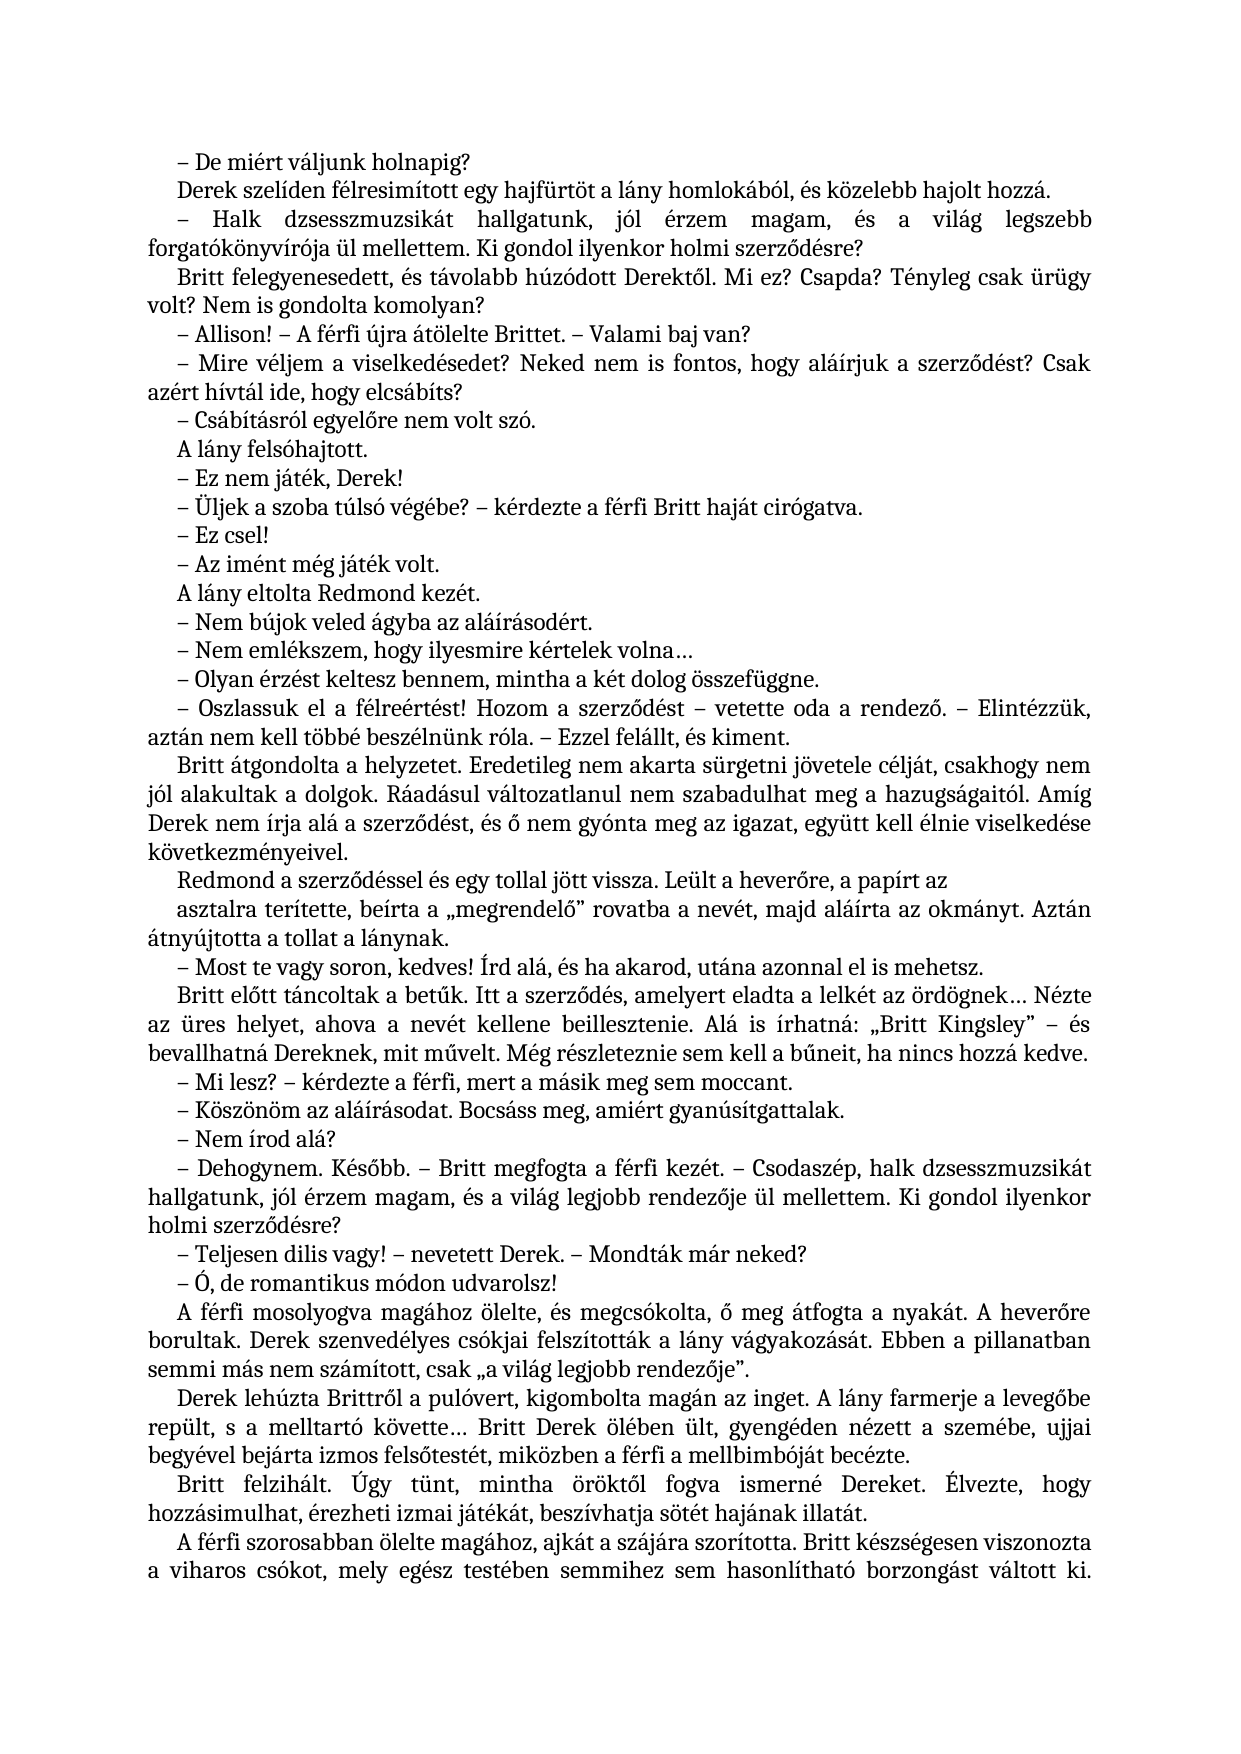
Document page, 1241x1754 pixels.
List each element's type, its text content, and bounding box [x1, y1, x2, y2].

text – Csábításról egyelőre nem volt szó. [148, 406, 1093, 435]
text – Az imént még játék volt. [148, 550, 1093, 579]
text Redmond a szerződéssel és egy tollal jött vissza. Leült a heverőre, a papírt az [148, 866, 1093, 895]
text A férfi mosolyogva magához ölelte, és megcsókolta, ő meg átfogta a nyakát. A heverőre borultak. Derek szenvedélyes csókjai felszították a lány vágyakozását. Ebben a pillanatban semmi más nem számított, csak „a világ legjobb rendezője”. [148, 1298, 1093, 1384]
text – Teljesen dilis vagy! – nevetett Derek. – Mondták már neked? [148, 1240, 1093, 1269]
text Britt felzihált. Úgy tünt, mintha öröktől fogva ismerné Dereket. Élvezte, hogy hozzásimulhat, érezheti izmai játékát, beszívhatja sötét hajának illatát. [148, 1470, 1093, 1528]
text A lány felsóhajtott. [148, 435, 1093, 464]
text – Nem emlékszem, hogy ilyesmire kértelek volna… [148, 636, 1093, 665]
text – Mi lesz? – kérdezte a férfi, mert a másik meg sem moccant. [148, 1068, 1093, 1096]
text – Dehogynem. Később. – Britt megfogta a férfi kezét. – Csodaszép, halk dzsesszmuzsikát hallgatunk, jól érzem magam, és a világ legjobb rendezője ül mellettem. Ki gondol ilyenkor holmi szerződésre? [148, 1154, 1093, 1240]
text – Ez nem játék, Derek! [148, 464, 1093, 493]
text – Ez csel! [148, 521, 1093, 550]
text – Oszlassuk el a félreértést! Hozom a szerződést – vetette oda a rendező. – Elintézzük, aztán nem kell többé beszélnünk róla. – Ezzel felállt, és kiment. [148, 694, 1093, 751]
text Britt előtt táncoltak a betűk. Itt a szerződés, amelyert eladta a lelkét az ördögnek… Nézte az üres helyet, ahova a nevét kellene beillesztenie. Alá is írhatná: „Britt Kingsley” – és bevallhatná Dereknek, mit művelt. Még részleteznie sem kell a bűneit, ha nincs hozzá kedve. [148, 981, 1093, 1068]
text A férfi szorosabban ölelte magához, ajkát a szájára szorította. Britt készségesen viszonozta a viharos csókot, mely egész testében semmihez sem hasonlítható borzongást váltott ki. [148, 1528, 1093, 1585]
text – Köszönöm az aláírásodat. Bocsáss meg, amiért gyanúsítgattalak. [148, 1096, 1093, 1125]
text – Olyan érzést keltesz bennem, mintha a két dolog összefüggne. [148, 665, 1093, 694]
text – Nem bújok veled ágyba az aláírásodért. [148, 608, 1093, 636]
text Derek lehúzta Brittről a pulóvert, kigombolta magán az inget. A lány farmerje a levegőbe repült, s a melltartó követte… Britt Derek ölében ült, gyengéden nézett a szemébe, ujjai begyével bejárta izmos felsőtestét, miközben a férfi a mellbimbóját becézte. [148, 1384, 1093, 1470]
text – Üljek a szoba túlsó végébe? – kérdezte a férfi Britt haját cirógatva. [148, 493, 1093, 521]
text A lány eltolta Redmond kezét. [148, 579, 1093, 608]
text Britt felegyenesedett, és távolabb húzódott Derektől. Mi ez? Csapda? Tényleg csak ürügy volt? Nem is gondolta komolyan? [148, 263, 1093, 320]
text – Allison! – A férfi újra átölelte Brittet. – Valami baj van? [148, 320, 1093, 349]
text – De miért váljunk holnapig? [148, 148, 1093, 176]
text – Halk dzsesszmuzsikát hallgatunk, jól érzem magam, és a világ legszebb forgatókönyvírója ül mellettem. Ki gondol ilyenkor holmi szerződésre? [148, 205, 1093, 263]
text – Mire véljem a viselkedésedet? Neked nem is fontos, hogy aláírjuk a szerződést? Csak azért hívtál ide, hogy elcsábíts? [148, 349, 1093, 406]
text – Ó, de romantikus módon udvarolsz! [148, 1269, 1093, 1298]
text Britt átgondolta a helyzetet. Eredetileg nem akarta sürgetni jövetele célját, csakhogy nem jól alakultak a dolgok. Ráadásul változatlanul nem szabadulhat meg a hazugságaitól. Amíg Derek nem írja alá a szerződést, és ő nem gyónta meg az igazat, együtt kell élnie viselkedése következményeivel. [148, 751, 1093, 866]
text – Most te vagy soron, kedves! Írd alá, és ha akarod, utána azonnal el is mehetsz. [148, 953, 1093, 981]
text – Nem írod alá? [148, 1125, 1093, 1154]
text asztalra terítette, beírta a „megrendelő” rovatba a nevét, majd aláírta az okmányt. Aztán átnyújtotta a tollat a lánynak. [148, 895, 1093, 953]
text Derek szelíden félresimított egy hajfürtöt a lány homlokából, és közelebb hajolt hozzá. [148, 176, 1093, 205]
